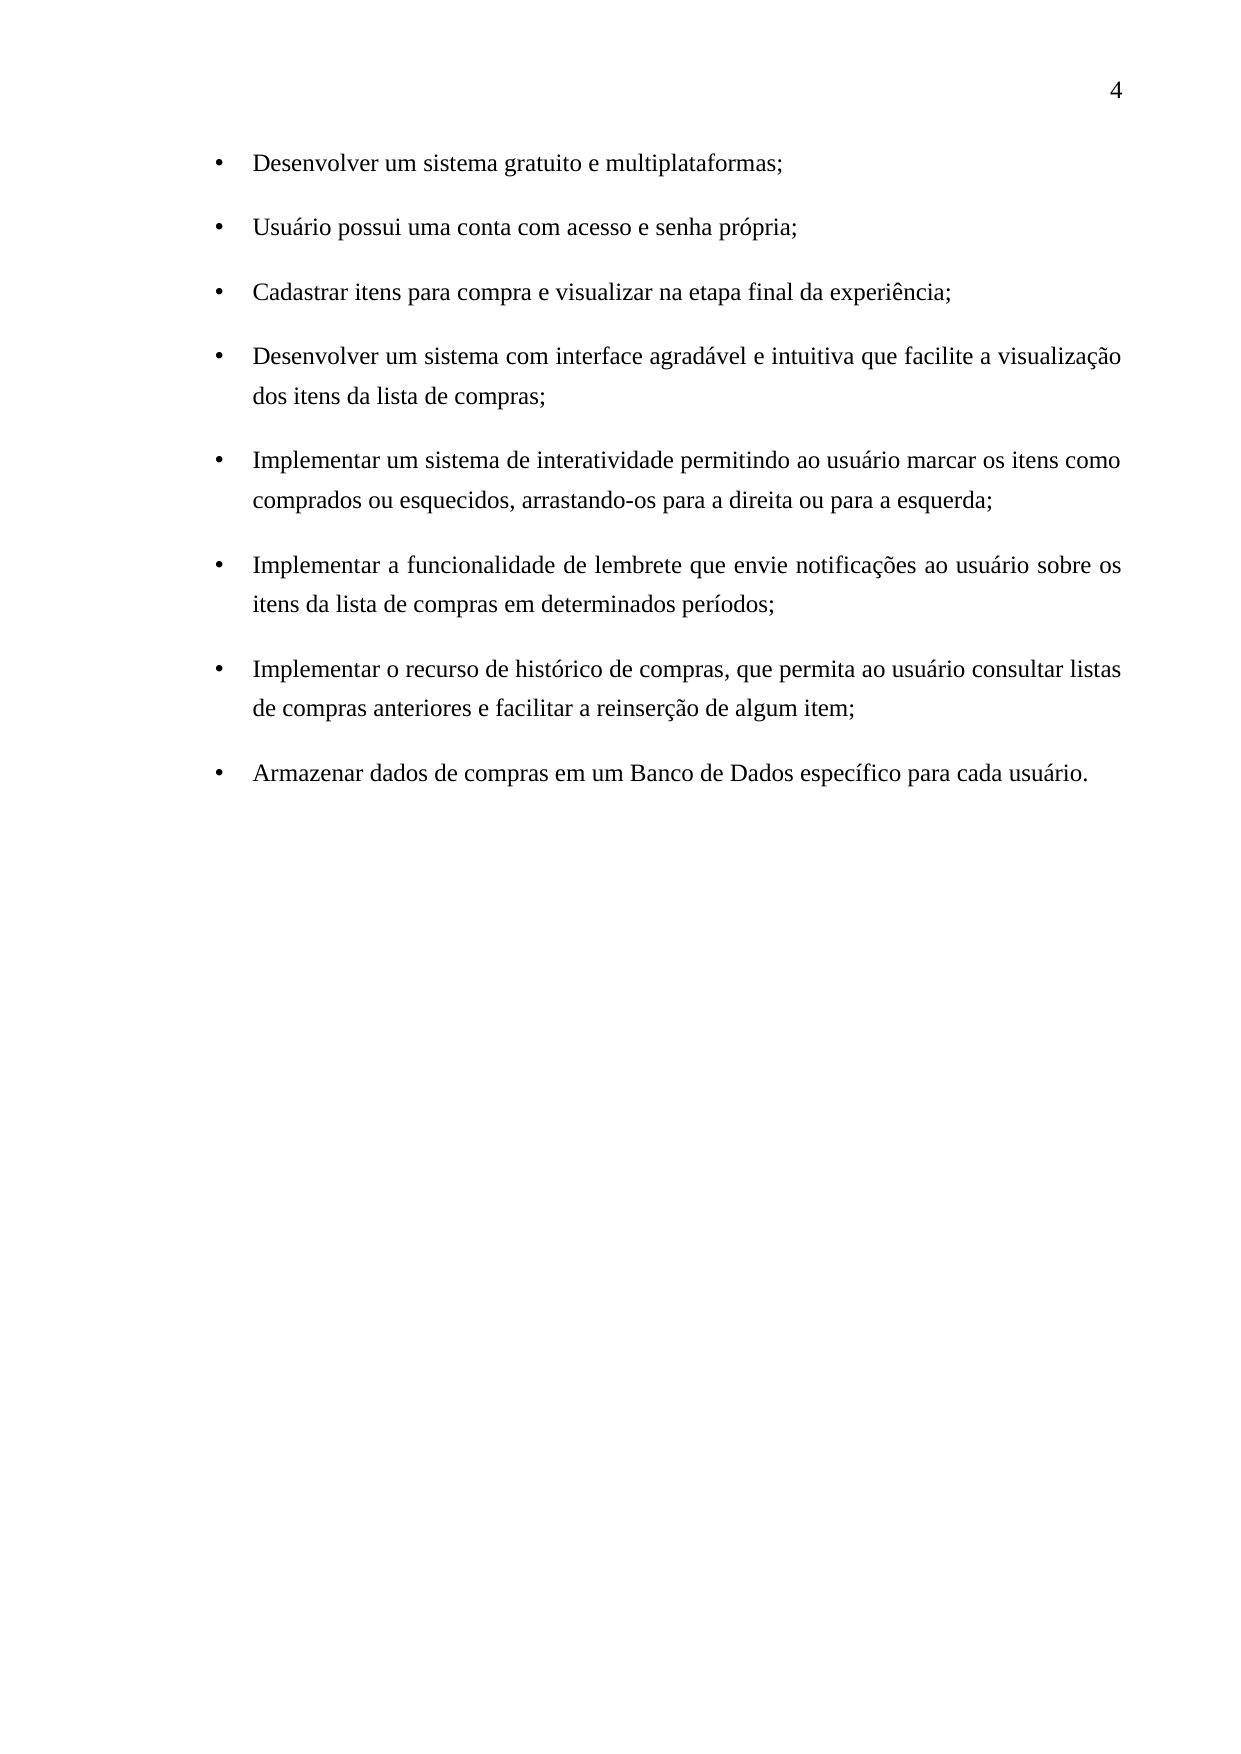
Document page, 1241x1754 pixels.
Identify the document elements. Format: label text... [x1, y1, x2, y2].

list Desenvolver um sistema com interface agradável e intuitiva que facilite a visualização dos itens da lista de compras; [215, 341, 1122, 410]
list Implementar um sistema de interatividade permitindo ao usuário marcar os itens como comprados ou esquecidos, arrastando-os para a direita ou para a esquerda; [215, 446, 1122, 514]
list Implementar a funcionalidade de lembrete que envie notificações ao usuário sobre os itens da lista de compras em determinados períodos; [215, 550, 1122, 618]
list Desenvolver um sistema gratuito e multiplataformas; [215, 148, 1122, 176]
list Implementar o recurso de histórico de compras, que permita ao usuário consultar listas de compras anteriores e facilitar a reinserção de algum item; [215, 654, 1122, 722]
list Armazenar dados de compras em um Banco de Dados específico para cada usuário. [215, 758, 1122, 787]
list Cadastrar itens para compra e visualizar na etapa final da experiência; [215, 277, 1122, 306]
list Usuário possui uma conta com acesso e senha própria; [215, 212, 1122, 241]
